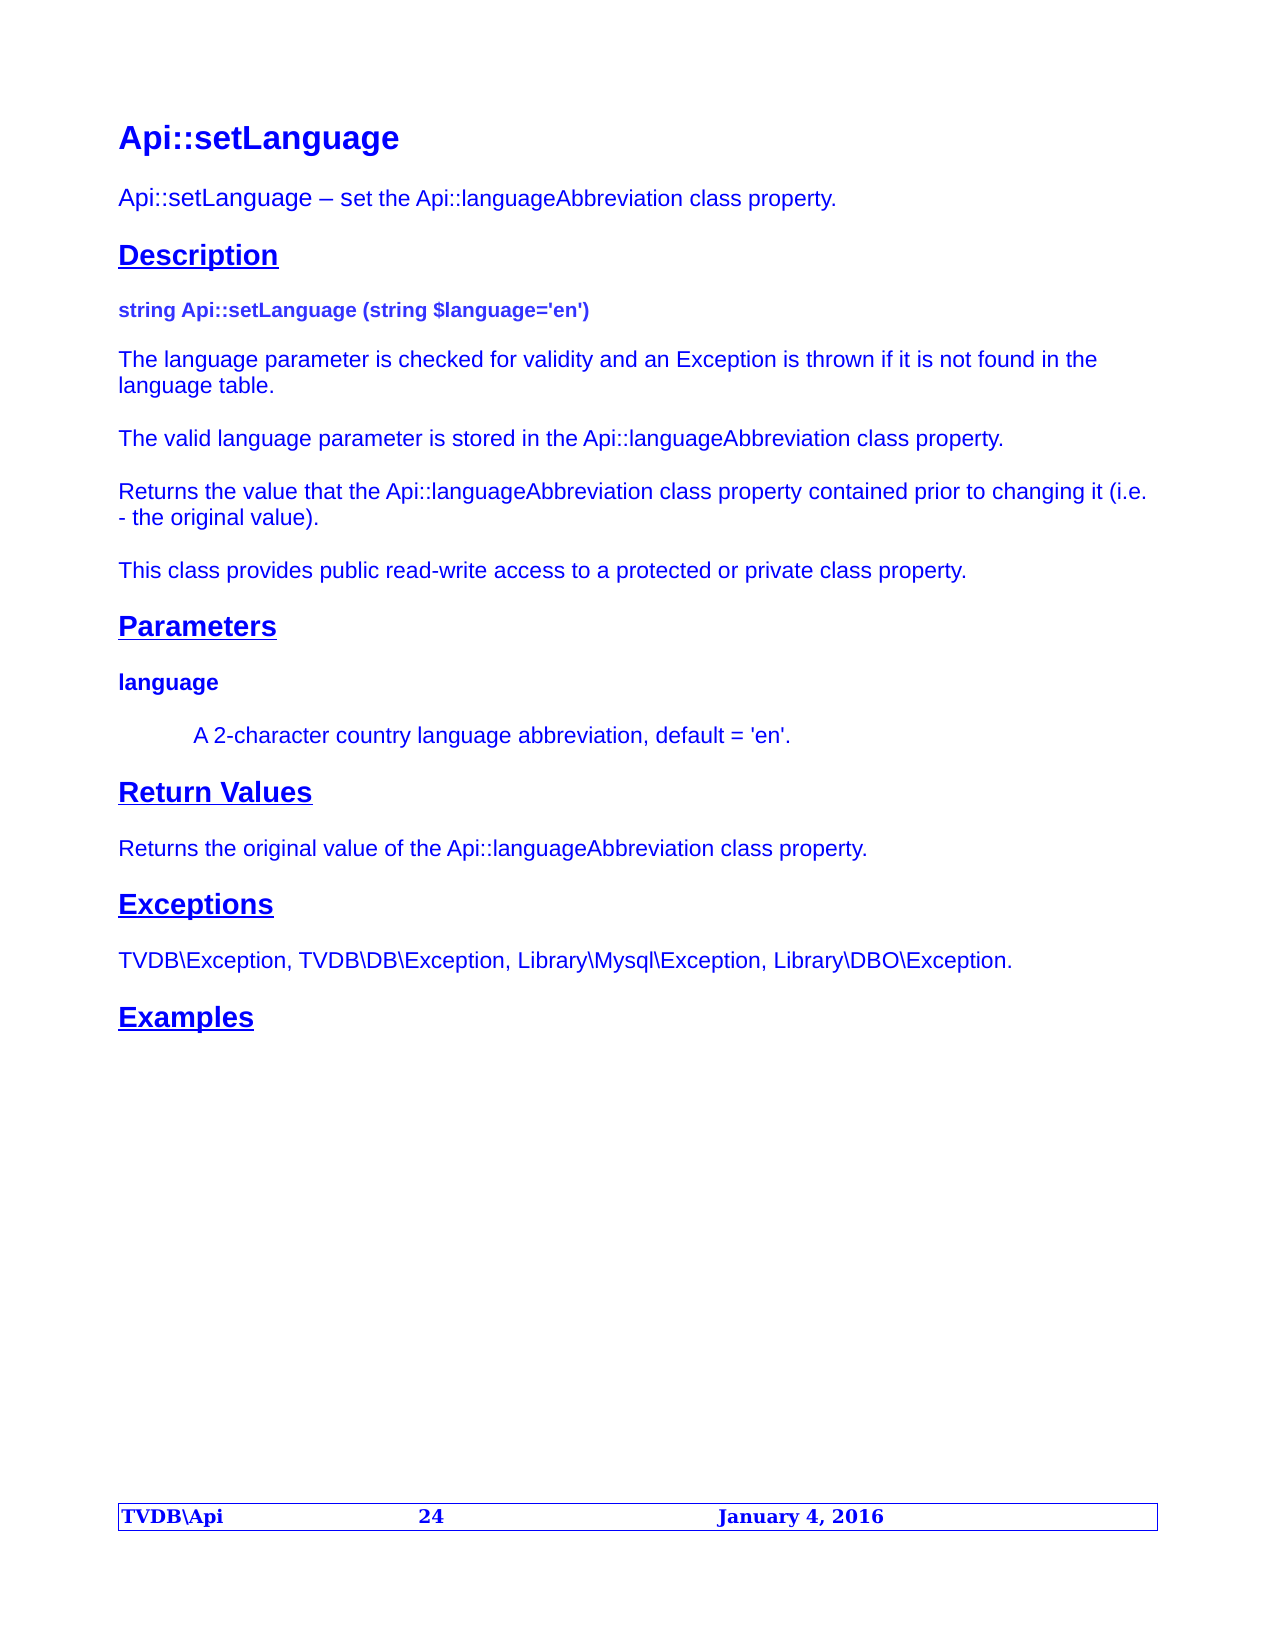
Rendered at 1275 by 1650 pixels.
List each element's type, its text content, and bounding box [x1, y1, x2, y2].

title language [118, 669, 1157, 696]
text Description [118, 238, 1157, 272]
text A 2-character country language abbreviation, default = 'en'. [193, 722, 1157, 748]
title The language parameter is checked for validity and an Exception is thrown if it is not found in the language table. [118, 346, 1157, 398]
title Api::setLanguage – set the Api::languageAbbreviation class property. [118, 183, 1157, 212]
title Exceptions [118, 887, 1157, 921]
title Parameters [118, 609, 1157, 643]
title This class provides public read-write access to a protected or private class property. [118, 557, 1157, 583]
title Return Values [118, 775, 1157, 808]
list string Api::setLanguage (string $language='en') [118, 298, 1157, 322]
title Returns the value that the Api::languageAbbreviation class property contained prior to changing it (i.e. - the original value). [118, 478, 1157, 530]
title Api::setLanguage [118, 118, 1157, 157]
title TVDB\Exception, TVDB\DB\Exception, Library\Mysql\Exception, Library\DBO\Exception. [118, 947, 1157, 973]
title Examples [118, 1000, 1157, 1033]
title The valid language parameter is stored in the Api::languageAbbreviation class property. [118, 425, 1157, 451]
title Returns the original value of the Api::languageAbbreviation class property. [118, 834, 1157, 861]
